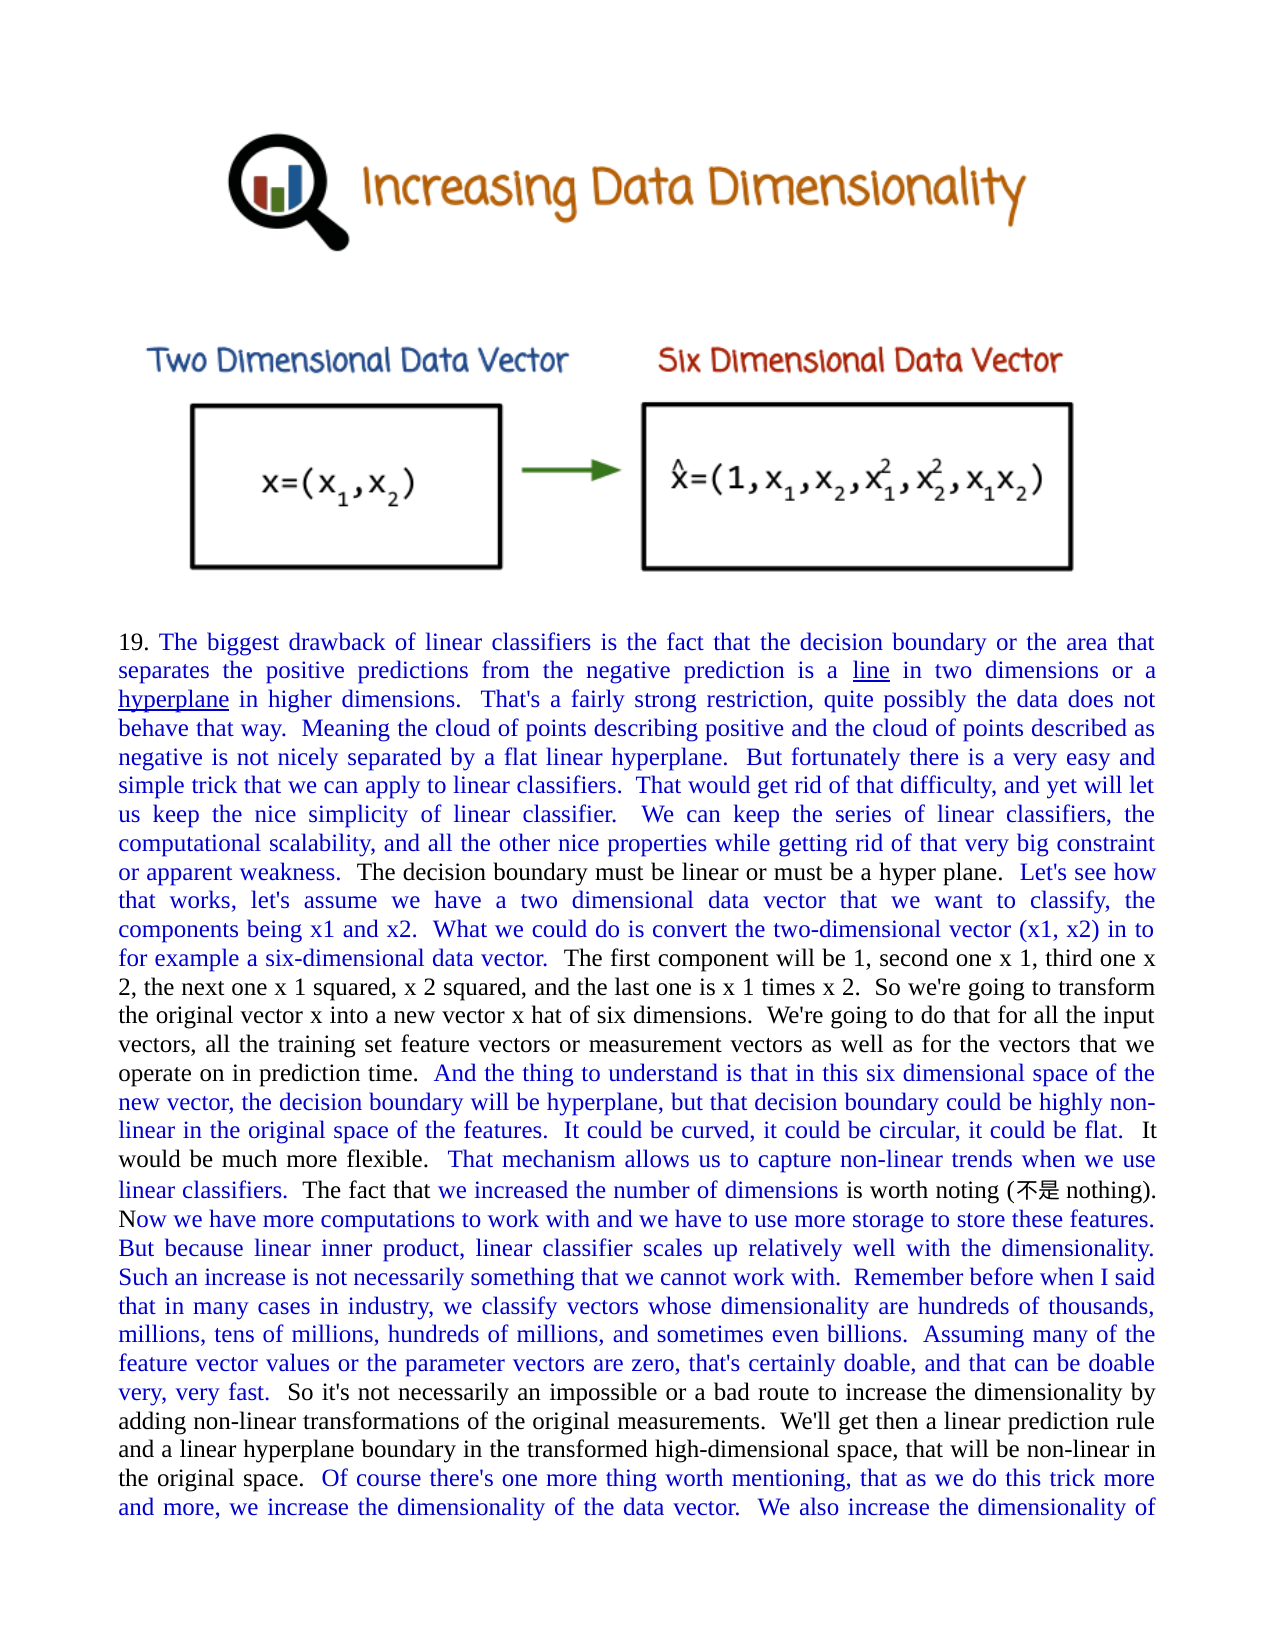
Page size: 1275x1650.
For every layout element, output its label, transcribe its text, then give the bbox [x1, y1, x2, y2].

picture [118, 118, 1157, 598]
text 19. The biggest drawback of linear classifiers is the fact that the decision boundary or the area that separates the positive predictions from the negative prediction is a line in two dimensions or a hyperplane in higher dimensions. That's a fairly strong restriction, quite possibly the data does not behave that way. Meaning the cloud of points describing positive and the cloud of points described as negative is not nicely separated by a flat linear hyperplane. But fortunately there is a very easy and simple trick that we can apply to linear classifiers. That would get rid of that difficulty, and yet will let us keep the nice simplicity of linear classifier. We can keep the series of linear classifiers, the computational scalability, and all the other nice properties while getting rid of that very big constraint or apparent weakness. The decision boundary must be linear or must be a hyper plane. Let's see how that works, let's assume we have a two dimensional data vector that we want to classify, the components being x1 and x2. What we could do is convert the two-dimensional vector (x1, x2) in to for example a six-dimensional data vector. The first component will be 1, second one x 1, third one x 2, the next one x 1 squared, x 2 squared, and the last one is x 1 times x 2. So we're going to transform the original vector x into a new vector x hat of six dimensions. We're going to do that for all the input vectors, all the training set feature vectors or measurement vectors as well as for the vectors that we operate on in prediction time. And the thing to understand is that in this six dimensional space of the new vector, the decision boundary will be hyperplane, but that decision boundary could be highly non-linear in the original space of the features. It could be curved, it could be circular, it could be flat. It would be much more flexible. That mechanism allows us to capture non-linear trends when we use linear classifiers. The fact that we increased the number of dimensions is worth noting (不是nothing). Now we have more computations to work with and we have to use more storage to store these features. But because linear inner product, linear classifier scales up relatively well with the dimensionality. Such an increase is not necessarily something that we cannot work with. Remember before when I said that in many cases in industry, we classify vectors whose dimensionality are hundreds of thousands, millions, tens of millions, hundreds of millions, and sometimes even billions. Assuming many of the feature vector values or the parameter vectors are zero, that's certainly doable, and that can be doable very, very fast. So it's not necessarily an impossible or a bad route to increase the dimensionality by adding non-linear transformations of the original measurements. We'll get then a linear prediction rule and a linear hyperplane boundary in the transformed high-dimensional space, that will be non-linear in the original space. Of course there's one more thing worth mentioning, that as we do this trick more and more, we increase the dimensionality of the data vector. We also increase the dimensionality of [118, 627, 1157, 1521]
